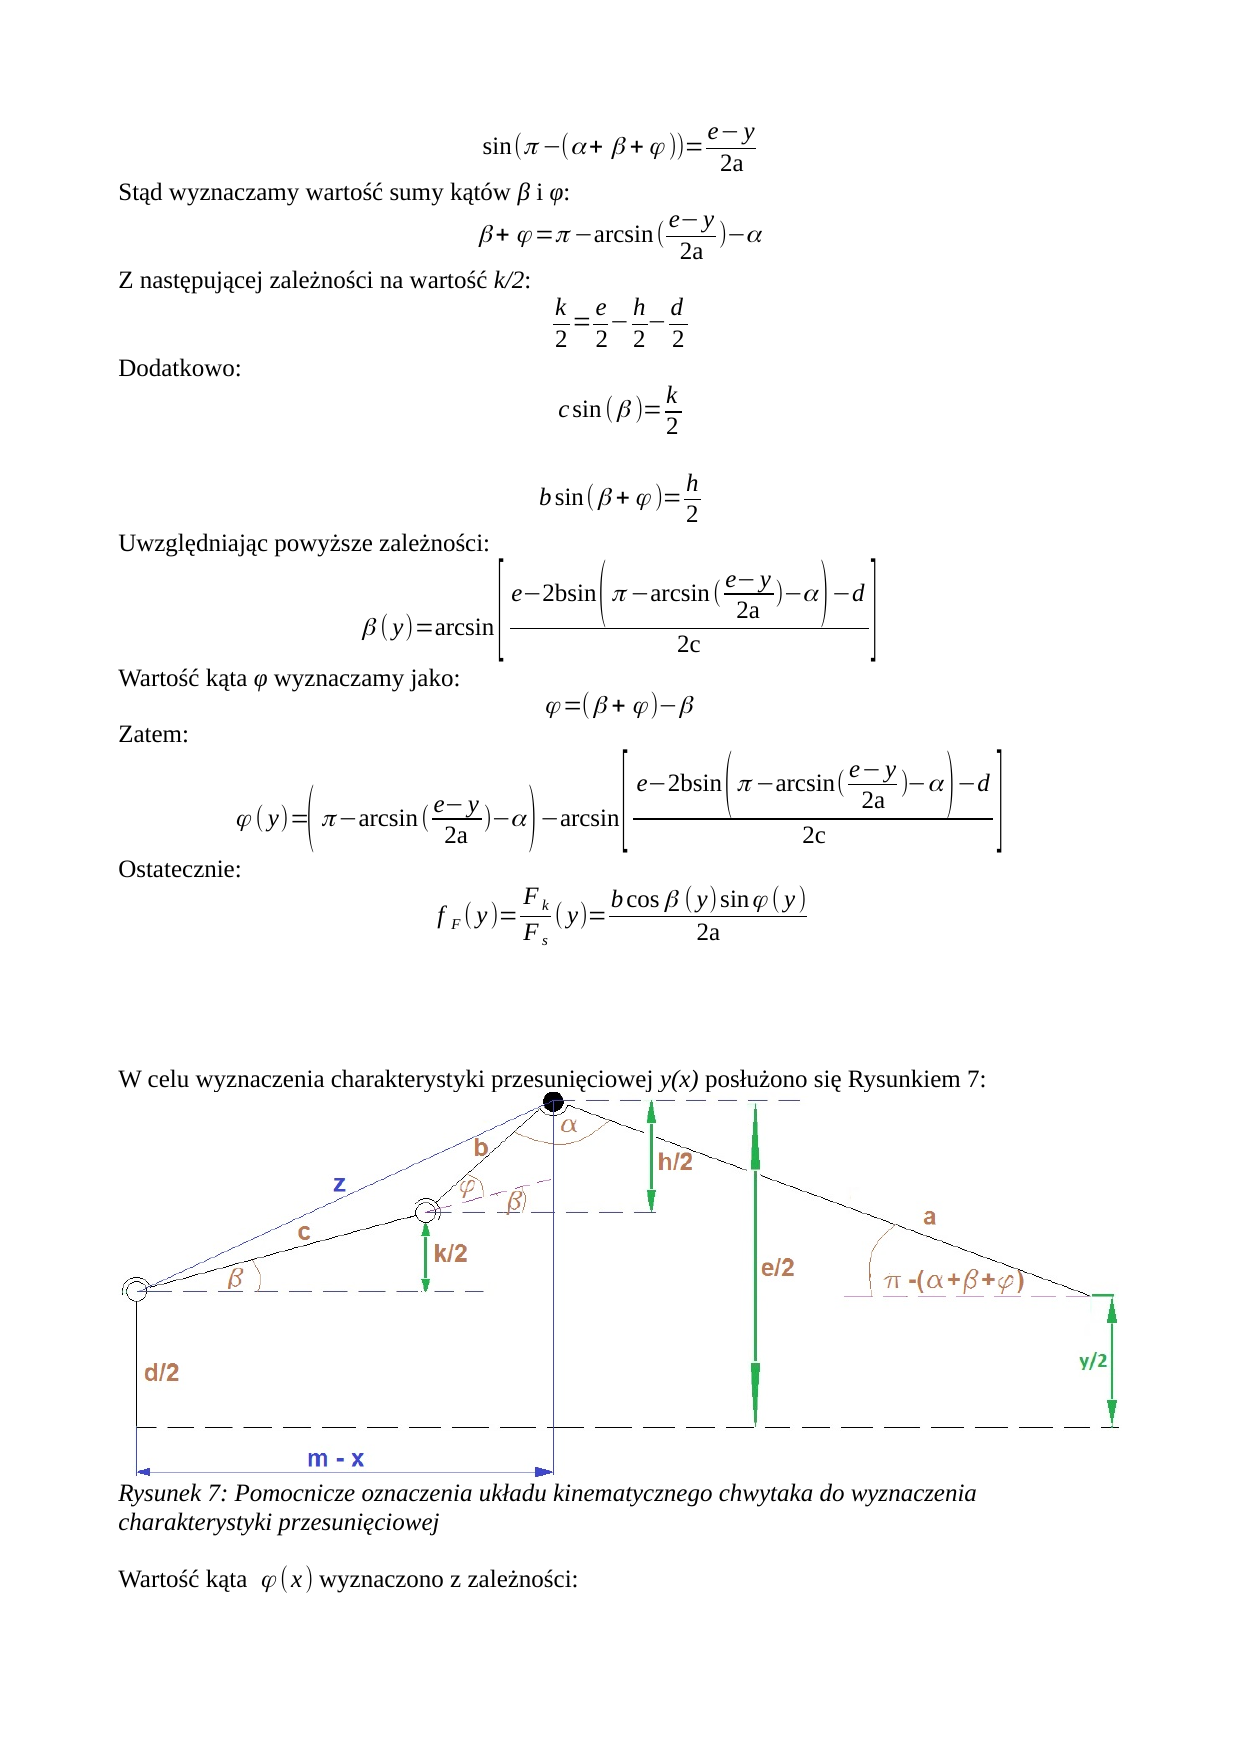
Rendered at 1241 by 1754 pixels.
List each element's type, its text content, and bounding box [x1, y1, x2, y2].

text Rysunek 7: Pomocnicze oznaczenia układu kinematycznego chwytaka do wyznaczenia charakterystyki przesunięciowej [118, 1478, 1122, 1535]
text Wartość kąta φ wyznaczamy jako: [118, 663, 1122, 692]
text Dodatkowo: [118, 353, 1122, 382]
text Stąd wyznaczamy wartość sumy kątów β i φ: [118, 177, 1122, 206]
text W celu wyznaczenia charakterystyki przesunięciowej y(x) posłużono się Rysunkiem 7: [118, 1064, 1122, 1092]
text Wartość kąta wyznaczono z zależności: [118, 1564, 1122, 1594]
picture [118, 1092, 1123, 1478]
text Ostatecznie: [118, 854, 1122, 883]
text Uwzględniając powyższe zależności: [118, 528, 1122, 557]
text Z następującej zależności na wartość k/2: [118, 265, 1122, 294]
text Zatem: [118, 719, 1122, 748]
